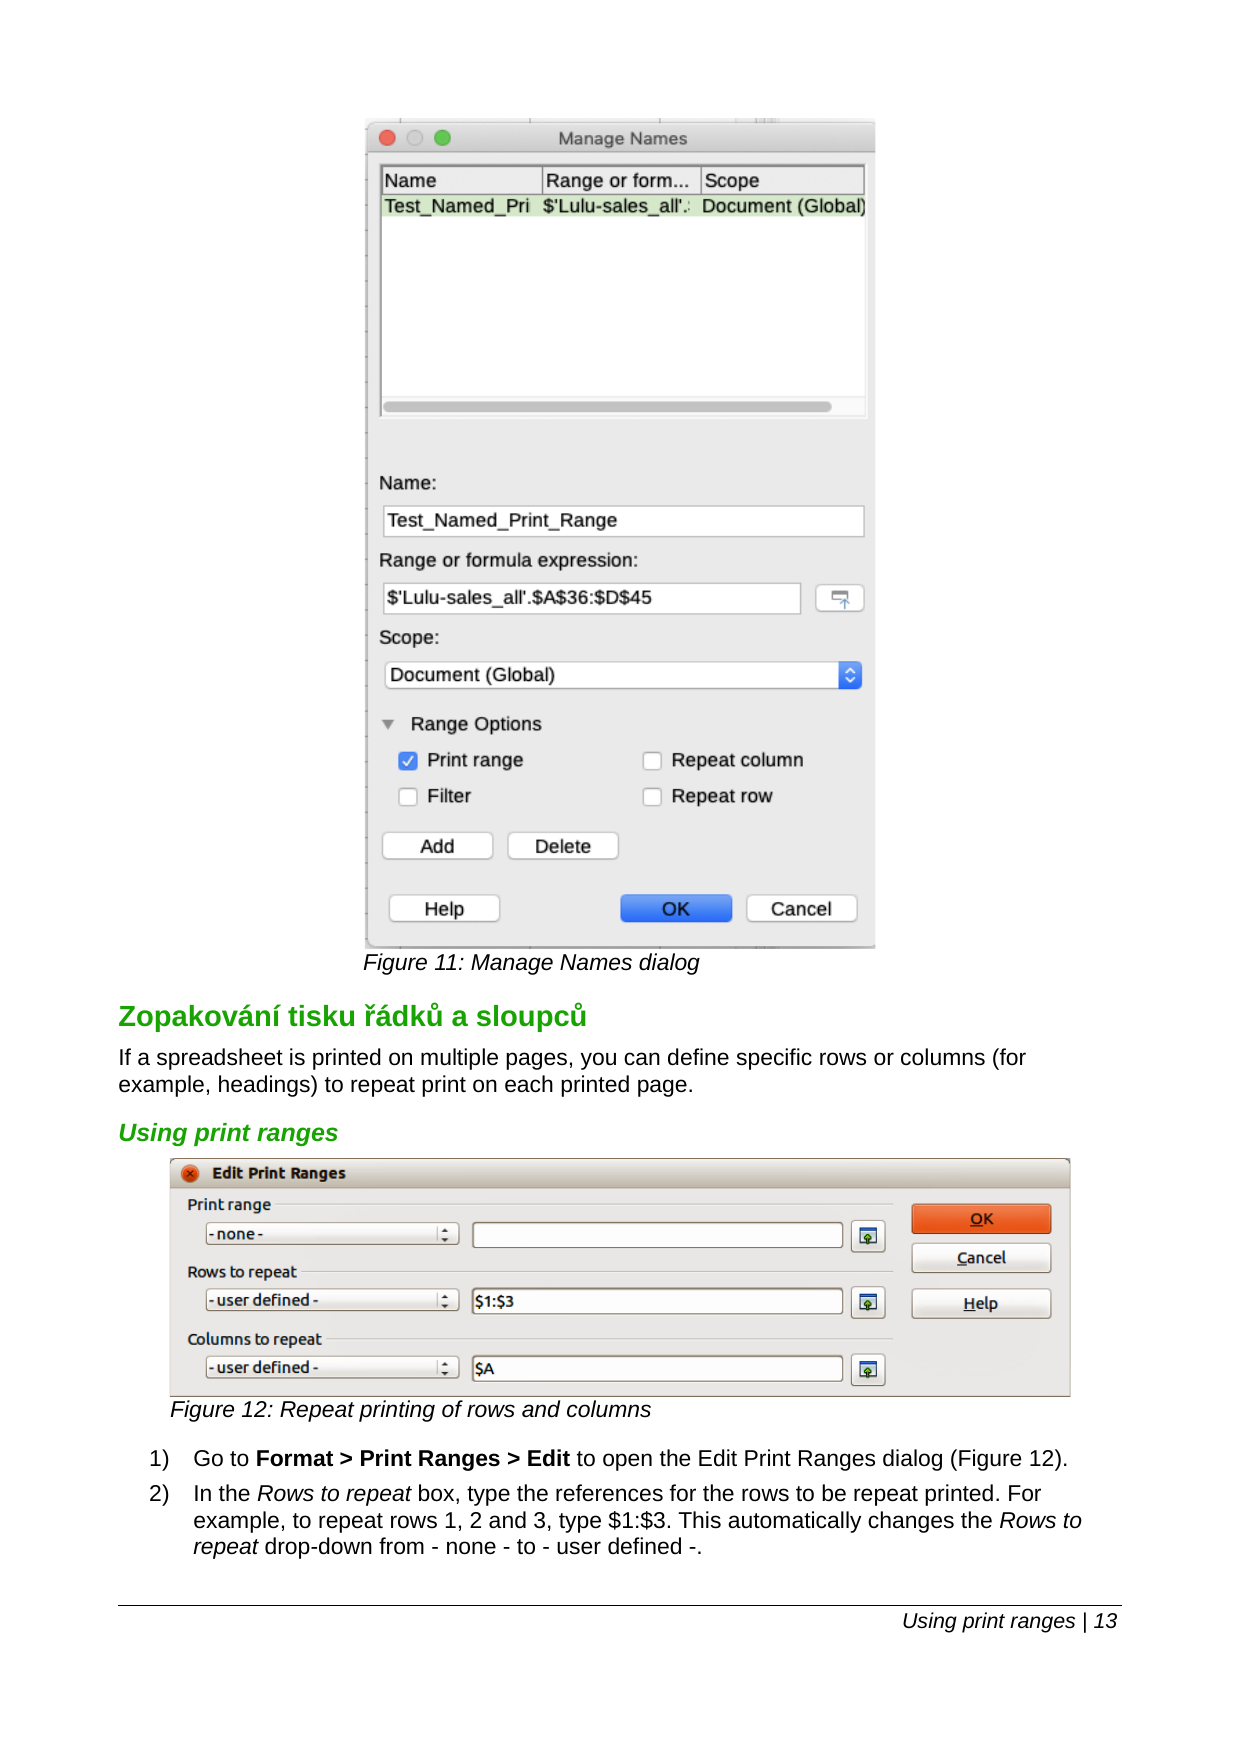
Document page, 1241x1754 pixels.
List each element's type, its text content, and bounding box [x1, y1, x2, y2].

subtitle Using print ranges [118, 1117, 1122, 1146]
text If a spreadsheet is printed on multiple pages, you can define specific rows or columns (for example, headings) to repeat print on each printed page. [118, 1044, 1122, 1097]
list In the Rows to repeat box, type the references for the rows to be repeat printed. For example, to repeat rows 1, 2 and 3, type $1:$3. This automatically changes the Rows to repeat drop-down from - none - to - user defined -. [169, 1480, 1122, 1559]
text Figure 12: Repeat printing of rows and columns [170, 1397, 1070, 1423]
subtitle Zopakování tisku řádků a sloupců [118, 999, 1122, 1032]
text Figure 11: Manage Names dialog [363, 118, 877, 975]
list Go to Format > Print Ranges > Edit to open the Edit Print Ranges dialog (Figure 12). [169, 1445, 1122, 1471]
picture [169, 1158, 1071, 1397]
picture [364, 118, 876, 949]
